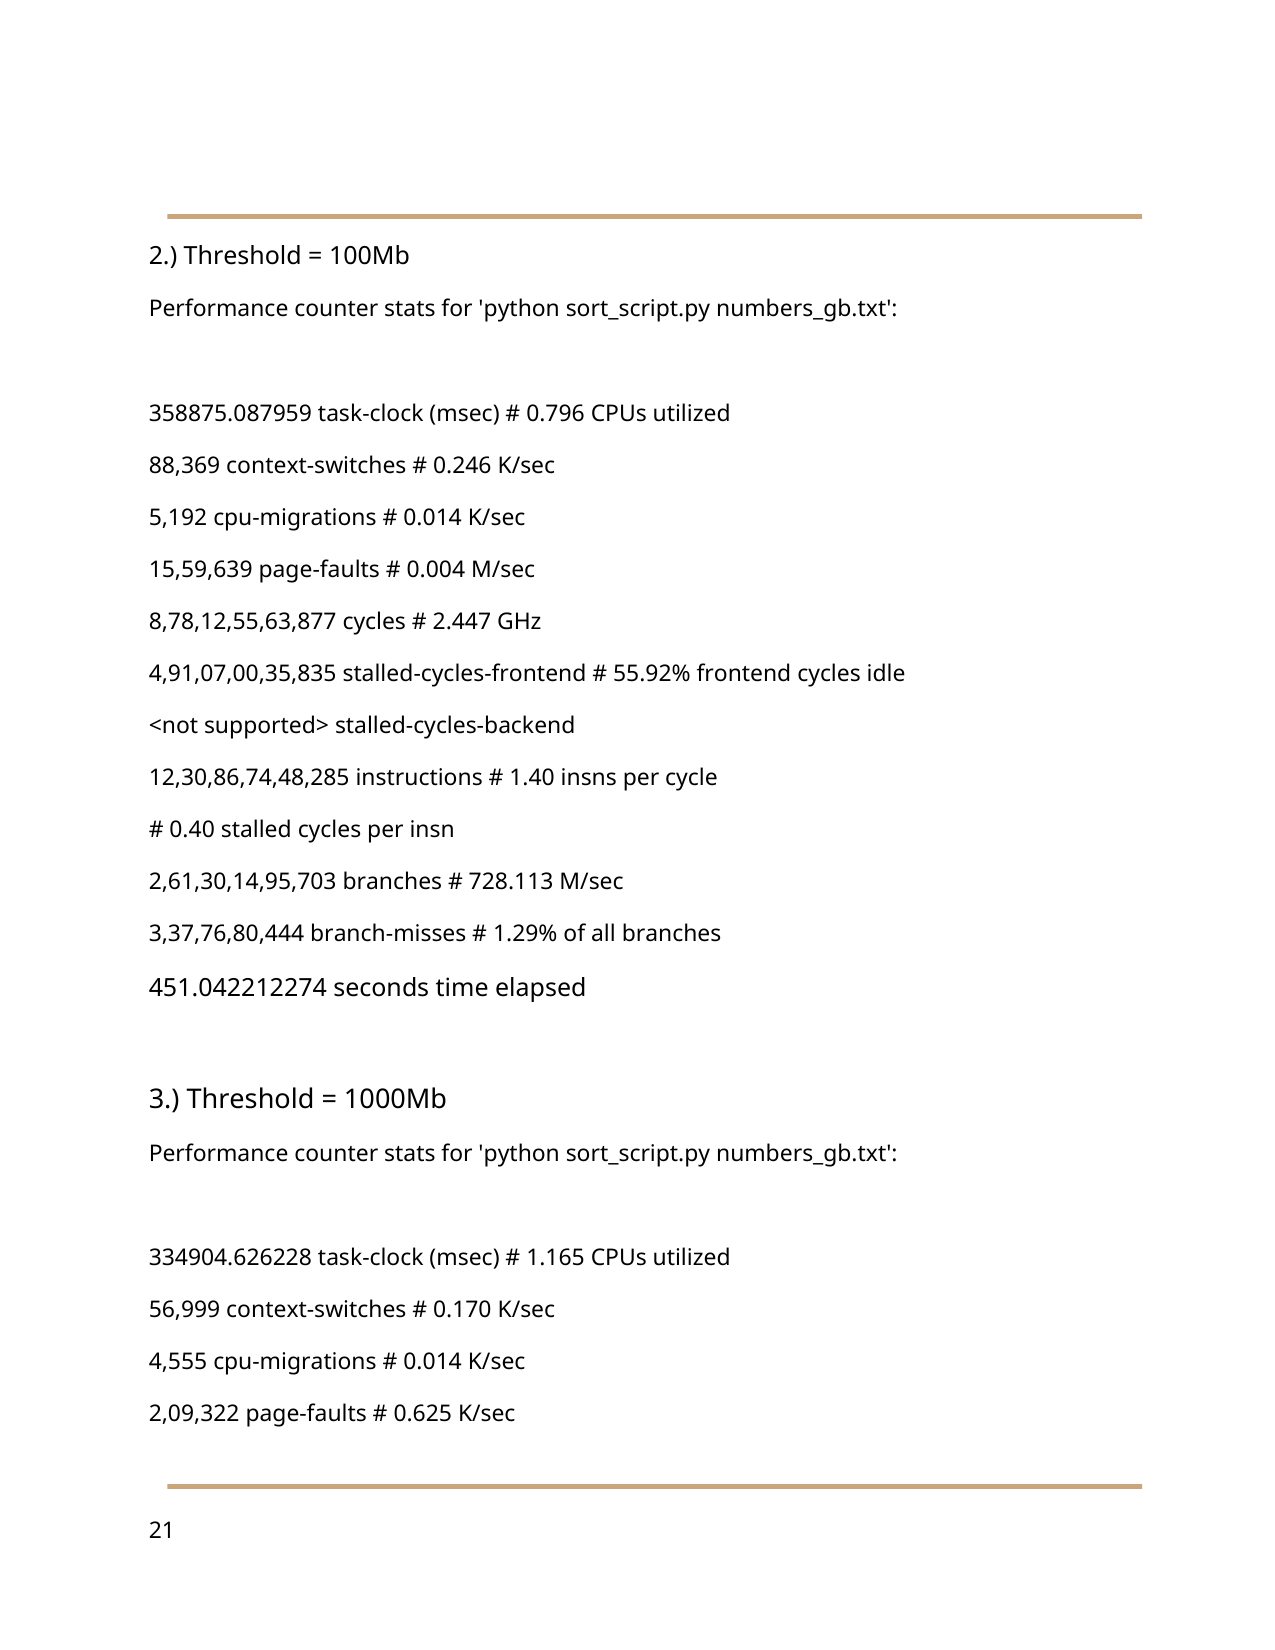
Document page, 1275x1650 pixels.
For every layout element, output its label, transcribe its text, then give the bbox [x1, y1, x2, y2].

picture [167, 214, 1143, 219]
text 4,555 cpu-migrations # 0.014 K/sec [148, 1345, 1125, 1376]
text 451.042212274 seconds time elapsed [148, 969, 1125, 1003]
text 5,192 cpu-migrations # 0.014 K/sec [148, 501, 1125, 532]
text 88,369 context-switches # 0.246 K/sec [148, 448, 1125, 480]
text 358875.087959 task-clock (msec) # 0.796 CPUs utilized [148, 396, 1125, 428]
text Performance counter stats for 'python sort_script.py numbers_gb.txt': [148, 1137, 1125, 1168]
text # 0.40 stalled cycles per insn [148, 813, 1125, 844]
text 3,37,76,80,444 branch-misses # 1.29% of all branches [148, 917, 1125, 948]
text 2,61,30,14,95,703 branches # 728.113 M/sec [148, 865, 1125, 896]
text Performance counter stats for 'python sort_script.py numbers_gb.txt': [148, 292, 1125, 323]
picture [167, 1484, 1143, 1489]
text <not supported> stalled-cycles-backend [148, 709, 1125, 740]
text 8,78,12,55,63,877 cycles # 2.447 GHz [148, 605, 1125, 636]
text 4,91,07,00,35,835 stalled-cycles-frontend # 55.92% frontend cycles idle [148, 657, 1125, 688]
text 15,59,639 page-faults # 0.004 M/sec [148, 553, 1125, 584]
text 2.) Threshold = 100Mb [148, 237, 1125, 271]
text 3.) Threshold = 1000Mb [148, 1079, 1125, 1116]
text 334904.626228 task-clock (msec) # 1.165 CPUs utilized [148, 1241, 1125, 1272]
text 12,30,86,74,48,285 instructions # 1.40 insns per cycle [148, 761, 1125, 792]
text 2,09,322 page-faults # 0.625 K/sec [148, 1397, 1125, 1428]
text 56,999 context-switches # 0.170 K/sec [148, 1293, 1125, 1324]
